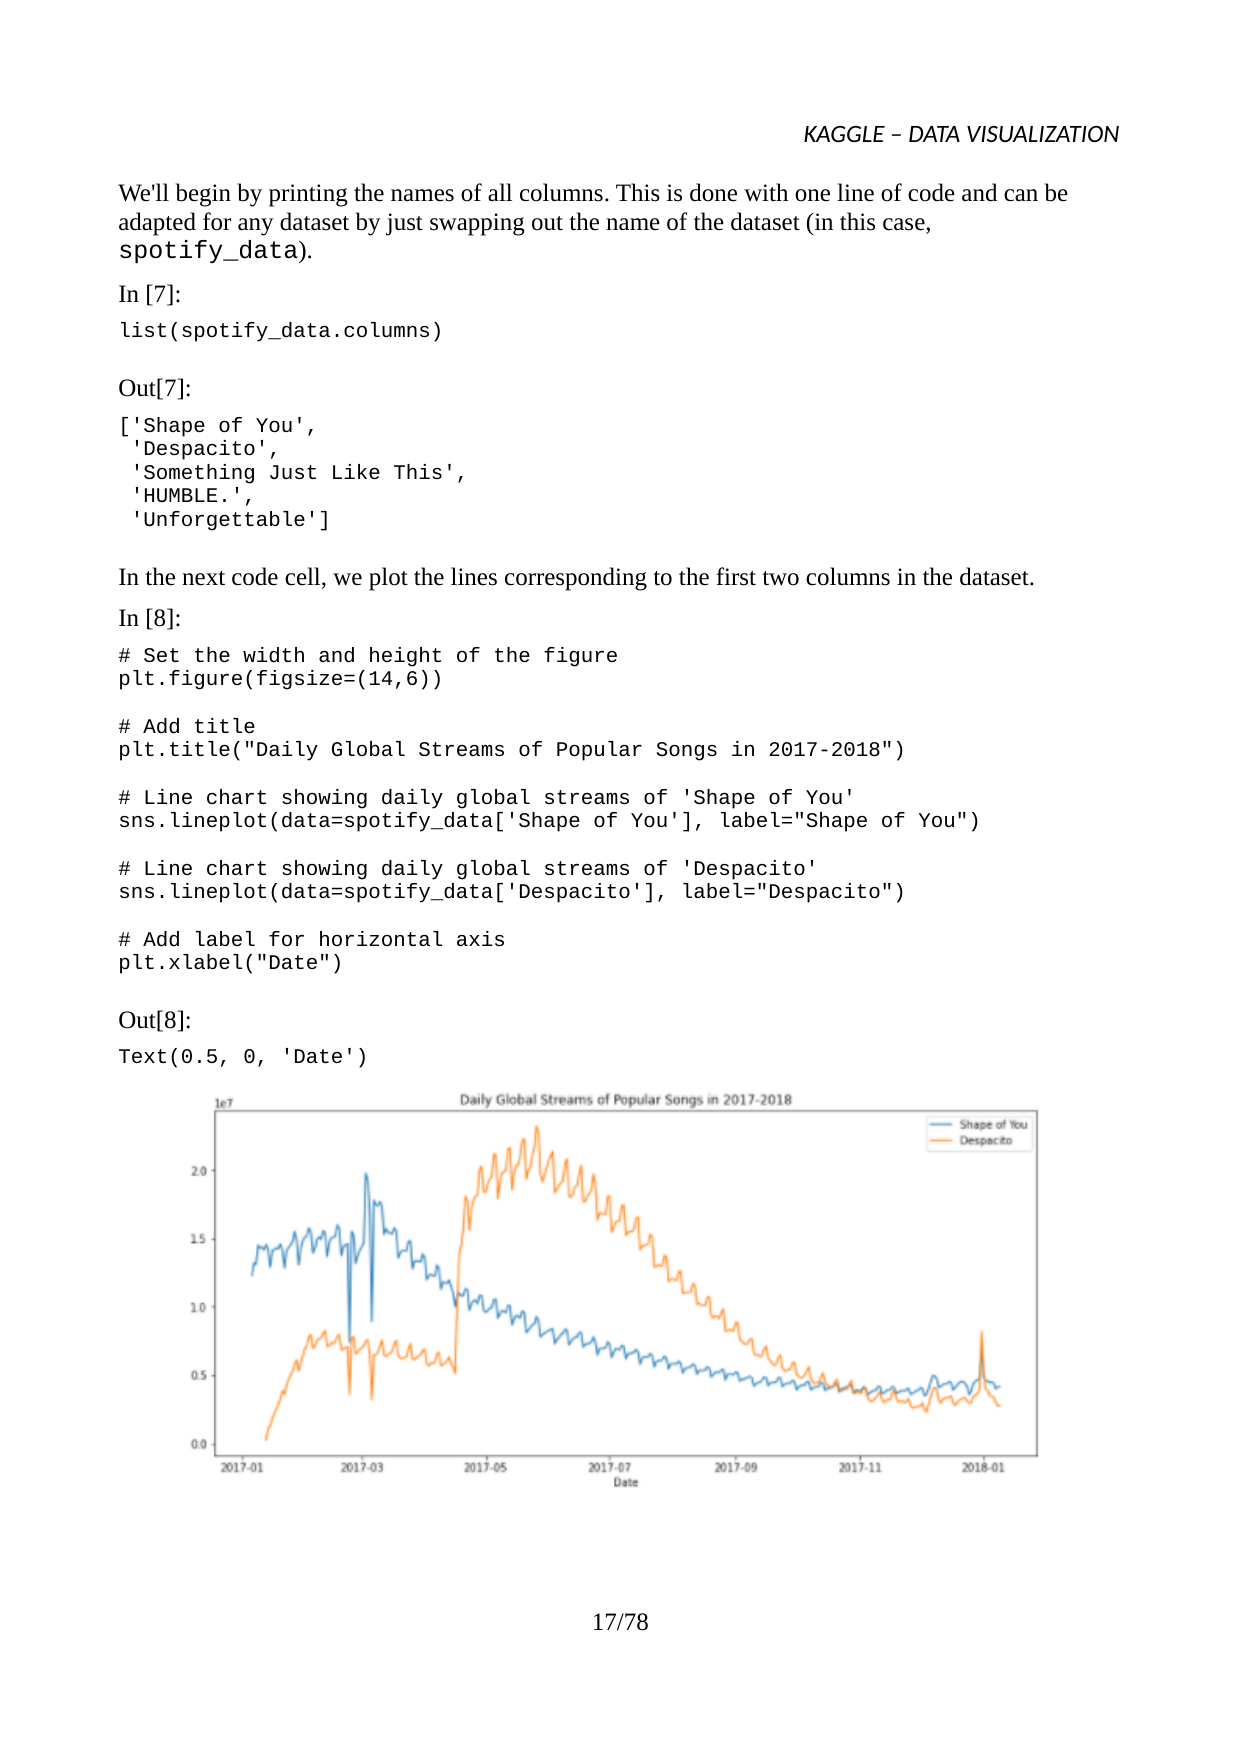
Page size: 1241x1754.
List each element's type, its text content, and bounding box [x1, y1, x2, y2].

text # Set the width and height of the figure [118, 645, 1122, 668]
text In [8]: [118, 603, 1122, 632]
text 'Unforgettable'] [118, 509, 1122, 533]
text plt.xlabel("Date") [118, 952, 1122, 976]
text In [7]: [118, 279, 1122, 308]
text 'HUMBLE.', [118, 486, 1122, 509]
text # Add label for horizontal axis [118, 928, 1122, 952]
picture [169, 1079, 1071, 1510]
text Text(0.5, 0, 'Date') [118, 1047, 1122, 1070]
text # Line chart showing daily global streams of 'Despacito' [118, 858, 1122, 881]
text # Line chart showing daily global streams of 'Shape of You' [118, 787, 1122, 810]
text # Add title [118, 716, 1122, 739]
text 'Despacito', [118, 438, 1122, 462]
text plt.figure(figsize=(14,6)) [118, 668, 1122, 692]
text Out[7]: [118, 373, 1122, 402]
text sns.lineplot(data=spotify_data['Shape of You'], label="Shape of You") [118, 810, 1122, 834]
text plt.title("Daily Global Streams of Popular Songs in 2017-2018") [118, 739, 1122, 763]
text sns.lineplot(data=spotify_data['Despacito'], label="Despacito") [118, 881, 1122, 905]
text In the next code cell, we plot the lines corresponding to the first two columns in the dataset. [118, 562, 1122, 591]
text Out[8]: [118, 1005, 1122, 1034]
text list(spotify_data.columns) [118, 320, 1122, 344]
text We'll begin by printing the names of all columns. This is done with one line of code and can be adapted for any dataset by just swapping out the name of the dataset (in this case, spotify_data). [118, 178, 1122, 266]
text ['Shape of You', [118, 414, 1122, 438]
text 'Something Just Like This', [118, 462, 1122, 486]
